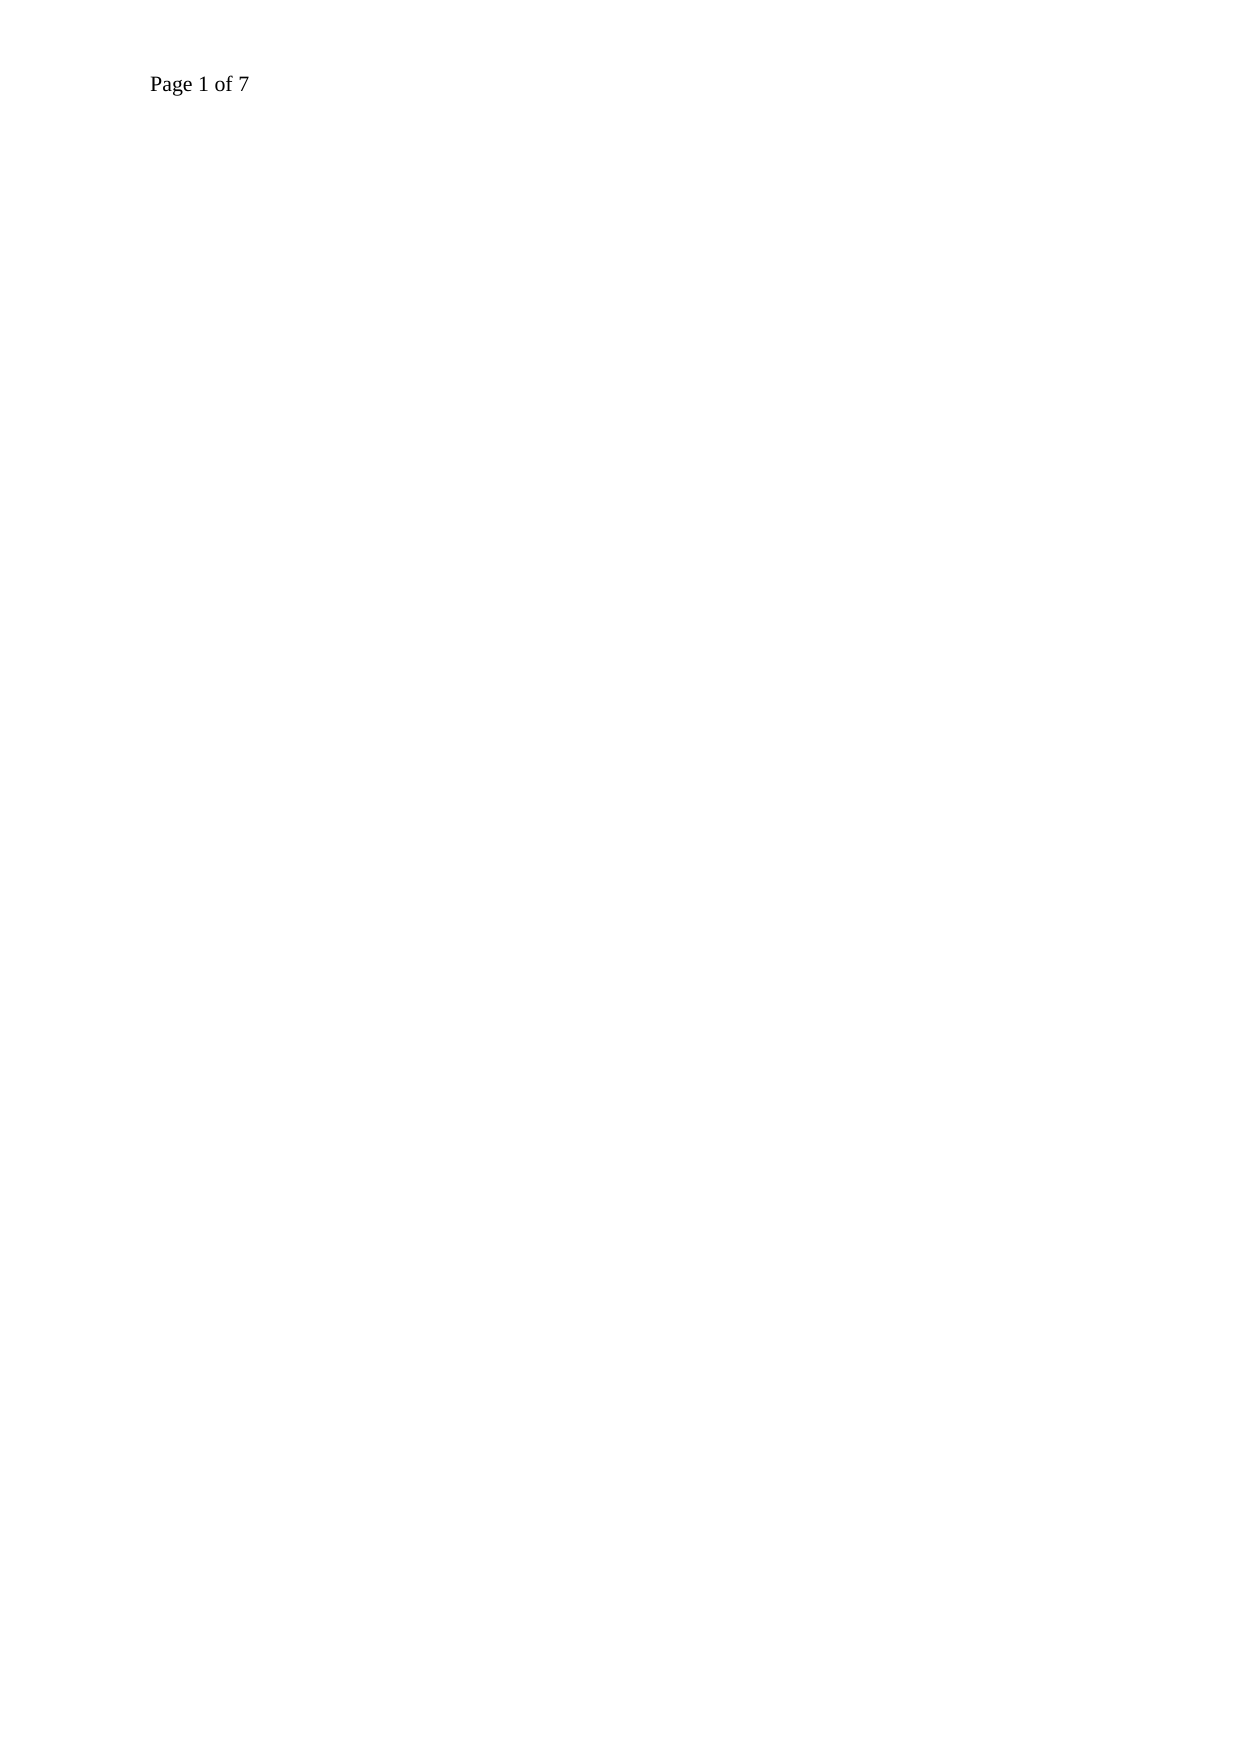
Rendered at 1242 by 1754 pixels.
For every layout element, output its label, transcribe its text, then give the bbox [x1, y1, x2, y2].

text Page 1 of 7 [150, 71, 1092, 97]
